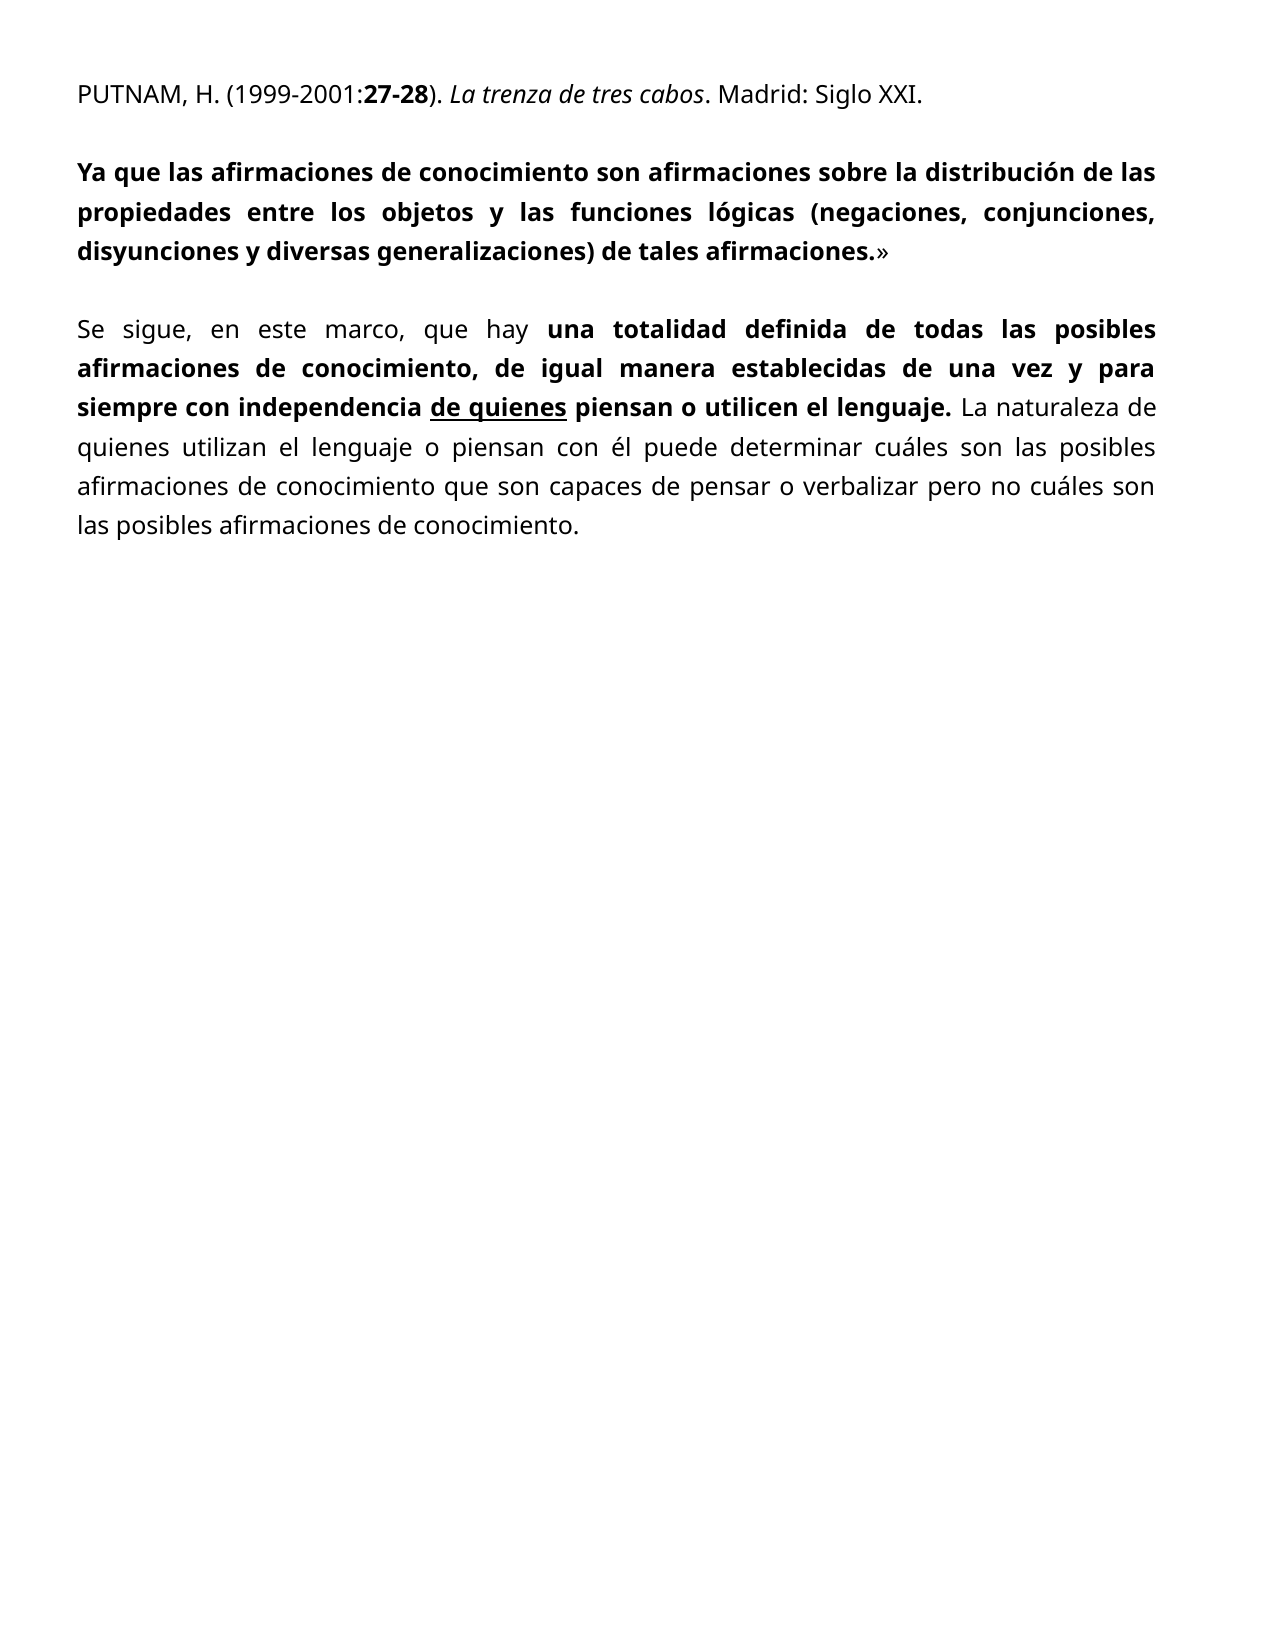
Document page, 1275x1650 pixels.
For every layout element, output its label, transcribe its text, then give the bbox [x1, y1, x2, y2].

text Se sigue, en este marco, que hay una totalidad definida de todas las posibles afirmaciones de conocimiento, de igual manera establecidas de una vez y para siempre con independencia de quienes piensan o utilicen el lenguaje. La naturaleza de quienes utilizan el lenguaje o piensan con él puede determinar cuáles son las posibles afirmaciones de conocimiento que son capaces de pensar o verbalizar pero no cuáles son las posibles afirmaciones de conocimiento. [77, 312, 1157, 542]
text PUTNAM, H. (1999-2001:27-28). La trenza de tres cabos. Madrid: Siglo XXI. [77, 77, 1157, 111]
text Ya que las afirmaciones de conocimiento son afirmaciones sobre la distribución de las propiedades entre los objetos y las funciones lógicas (negaciones, conjunciones, disyunciones y diversas generalizaciones) de tales afirmaciones.» [77, 155, 1157, 267]
